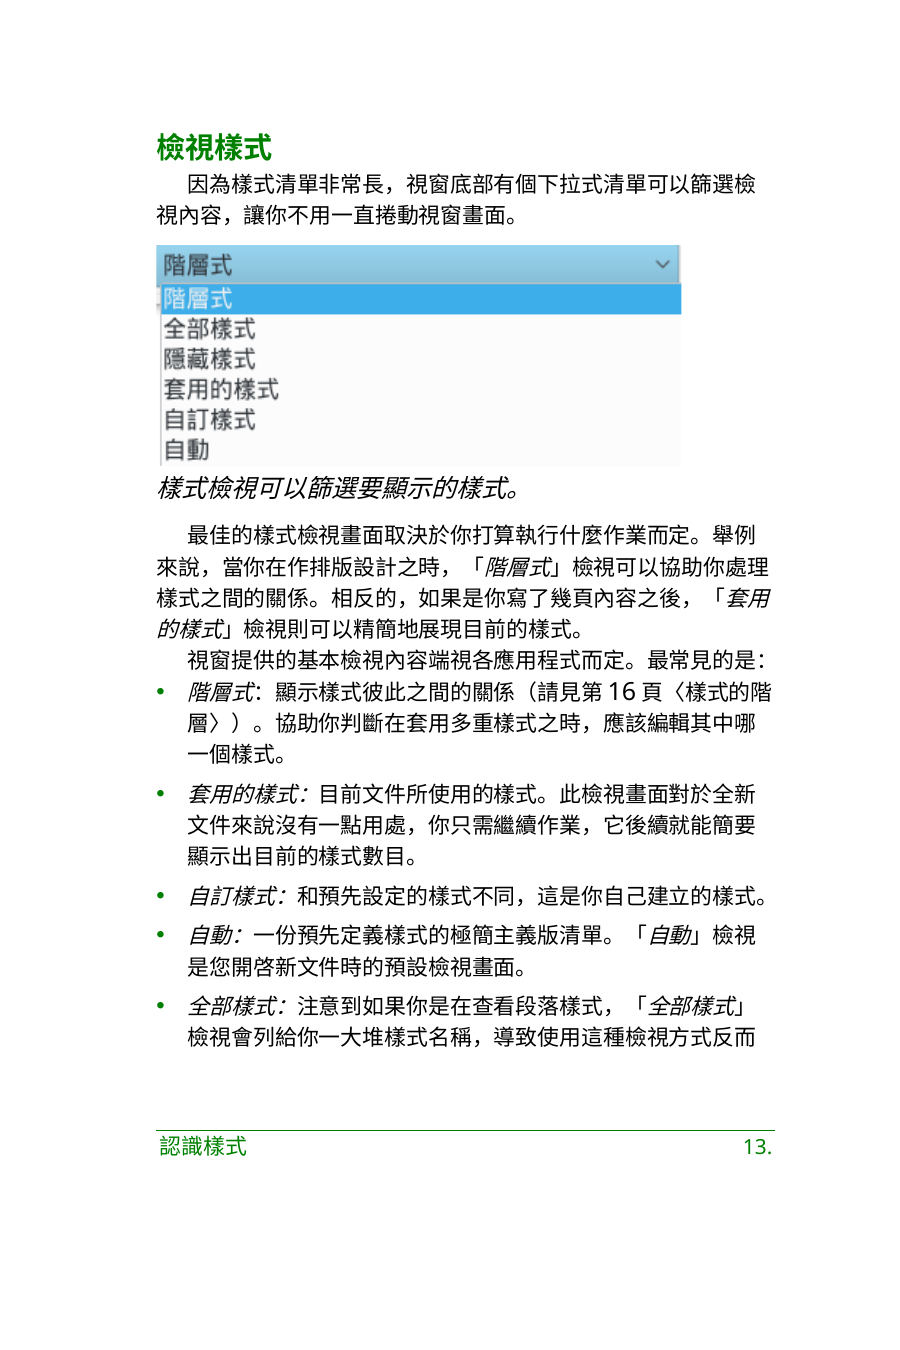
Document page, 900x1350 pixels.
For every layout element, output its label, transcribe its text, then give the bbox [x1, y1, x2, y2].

table_header [156, 245, 775, 468]
list 階層式：顯示樣式彼此之間的關係（請見第16頁〈樣式的階層〉）。協助你判斷在套用多重樣式之時，應該編輯其中哪一個樣式。 [156, 675, 775, 769]
list 全部樣式：注意到如果你是在查看段落樣式，「全部樣式」檢視會列給你一大堆樣式名稱，導致使用這種檢視方式反而失去效率。建議你只有在完全找不出你所想用的樣式的時候，才開啟全部樣式的檢視畫面。 [156, 989, 775, 1052]
picture [156, 245, 682, 466]
list 自動：一份預先定義樣式的極簡主義版清單。「自動」檢視是您開啓新文件時的預設檢視畫面。 [156, 919, 775, 981]
text 視窗提供的基本檢視內容端視各應用程式而定。最常見的是： [156, 644, 775, 675]
subtitle 檢視樣式 [156, 125, 775, 167]
text 最佳的樣式檢視畫面取決於你打算執行什麼作業而定。舉例來說，當你在作排版設計之時，「階層式」檢視可以協助你處理樣式之間的關係。相反的，如果是你寫了幾頁內容之後，「套用的樣式」檢視則可以精簡地展現目前的樣式。 [156, 519, 775, 644]
table_cell 樣式檢視可以篩選要顯示的樣式。 [156, 468, 775, 503]
list 自訂樣式：和預先設定的樣式不同，這是你自己建立的樣式。 [156, 879, 775, 910]
text 因為樣式清單非常長，視窗底部有個下拉式清單可以篩選檢視內容，讓你不用一直捲動視窗畫面。 [156, 167, 775, 230]
list 套用的樣式：目前文件所使用的樣式。此檢視畫面對於全新文件來說沒有一點用處，你只需繼續作業，它後續就能簡要顯示出目前的樣式數目。 [156, 777, 775, 871]
